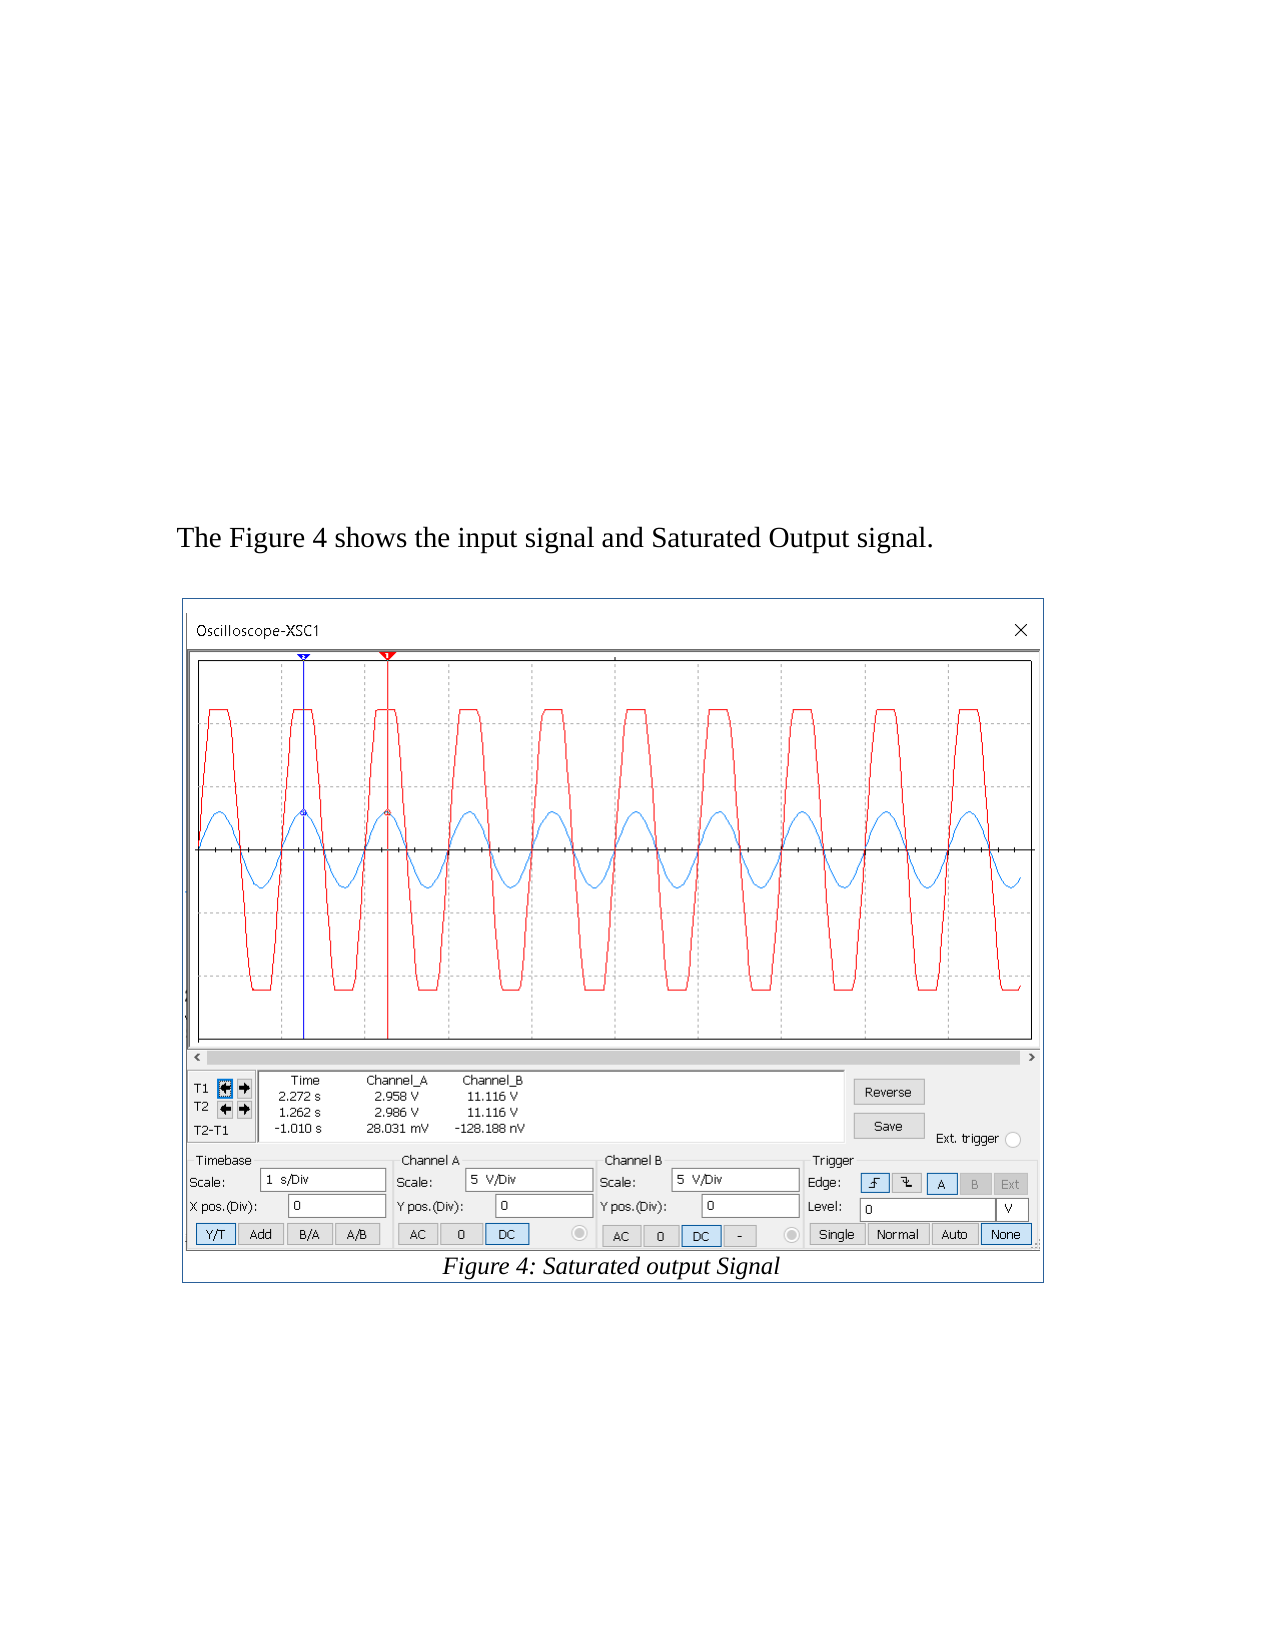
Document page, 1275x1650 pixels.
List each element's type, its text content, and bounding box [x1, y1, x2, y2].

picture [185, 613, 1040, 1251]
text Figure 4: Saturated output Signal [185, 1251, 1040, 1279]
text The Figure 4 shows the input signal and Saturated Output signal. [103, 521, 1157, 554]
